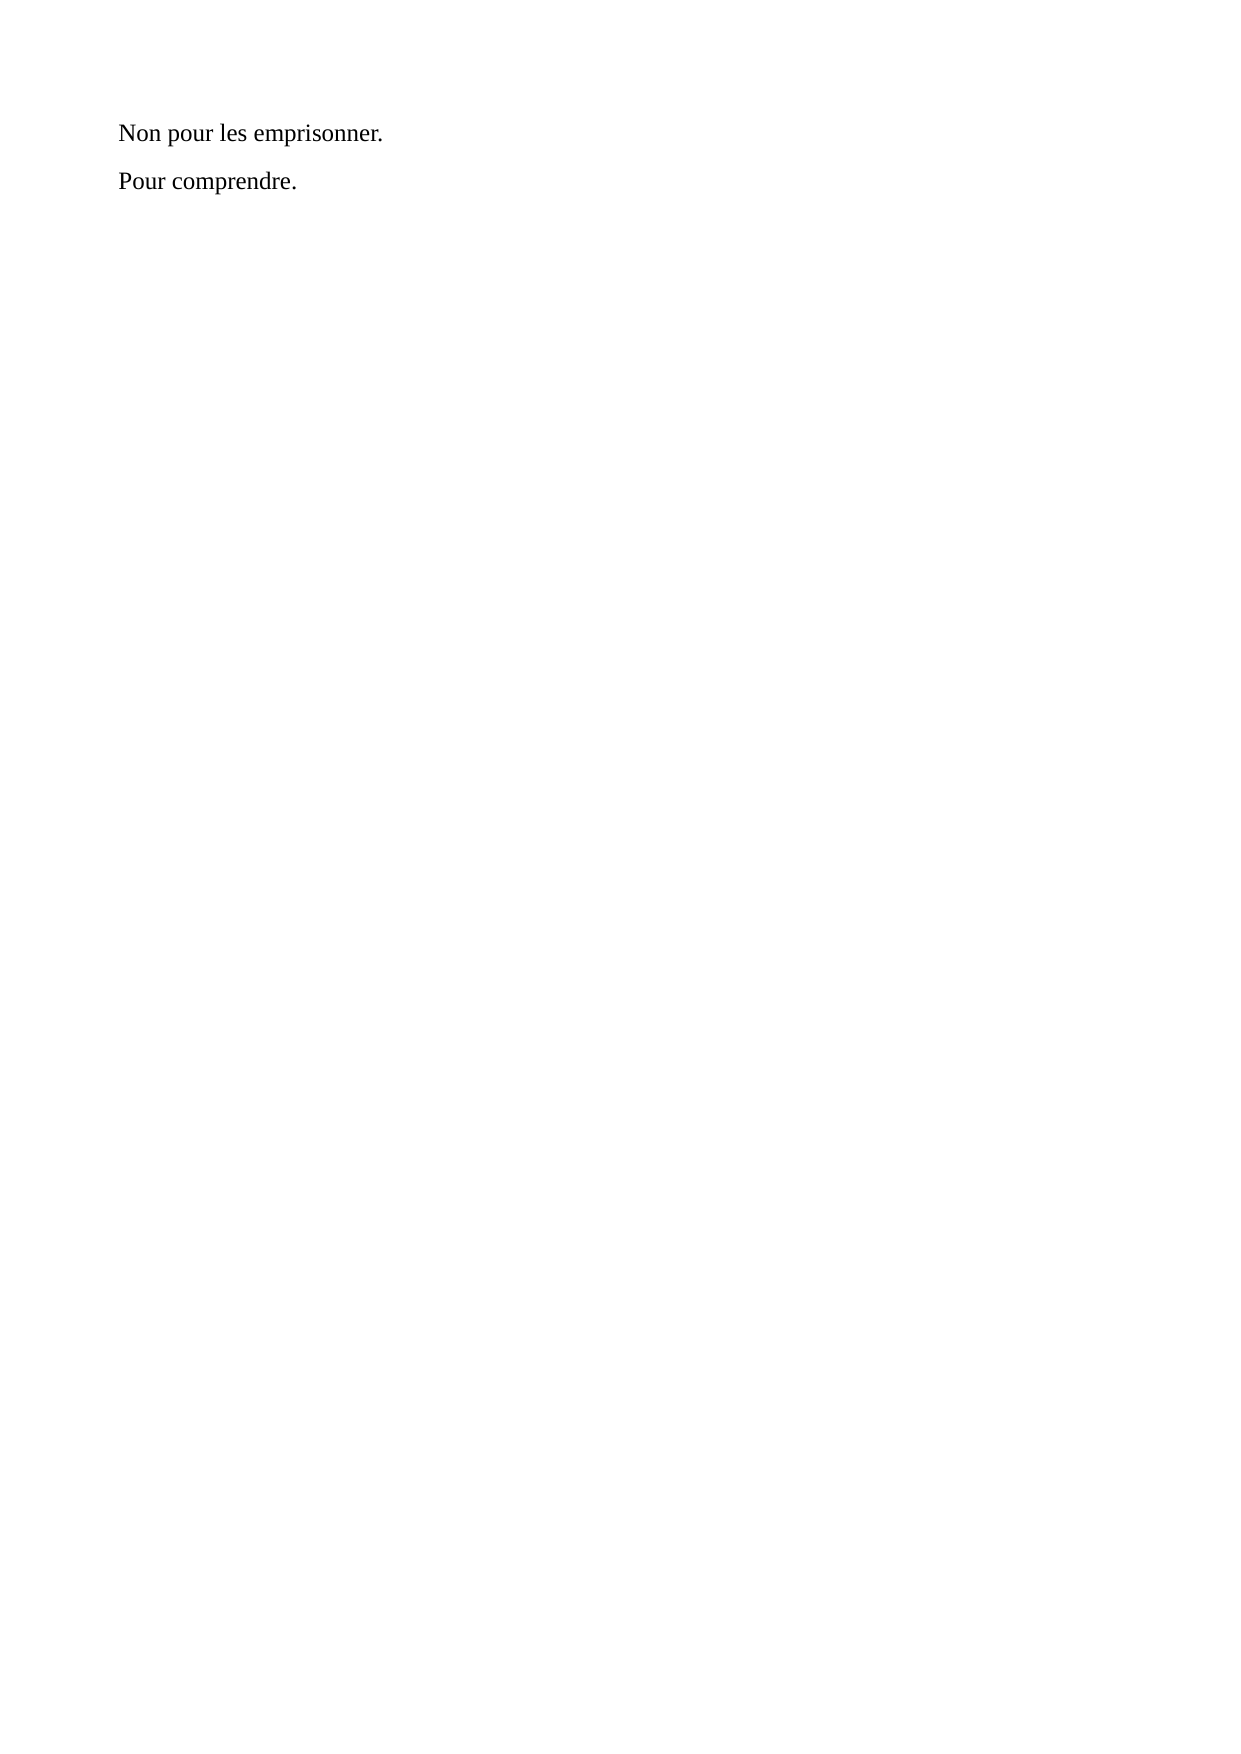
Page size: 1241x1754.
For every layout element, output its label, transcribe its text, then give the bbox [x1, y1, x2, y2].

text Non pour les emprisonner. [118, 118, 1122, 147]
text Pour comprendre. [118, 166, 1122, 194]
